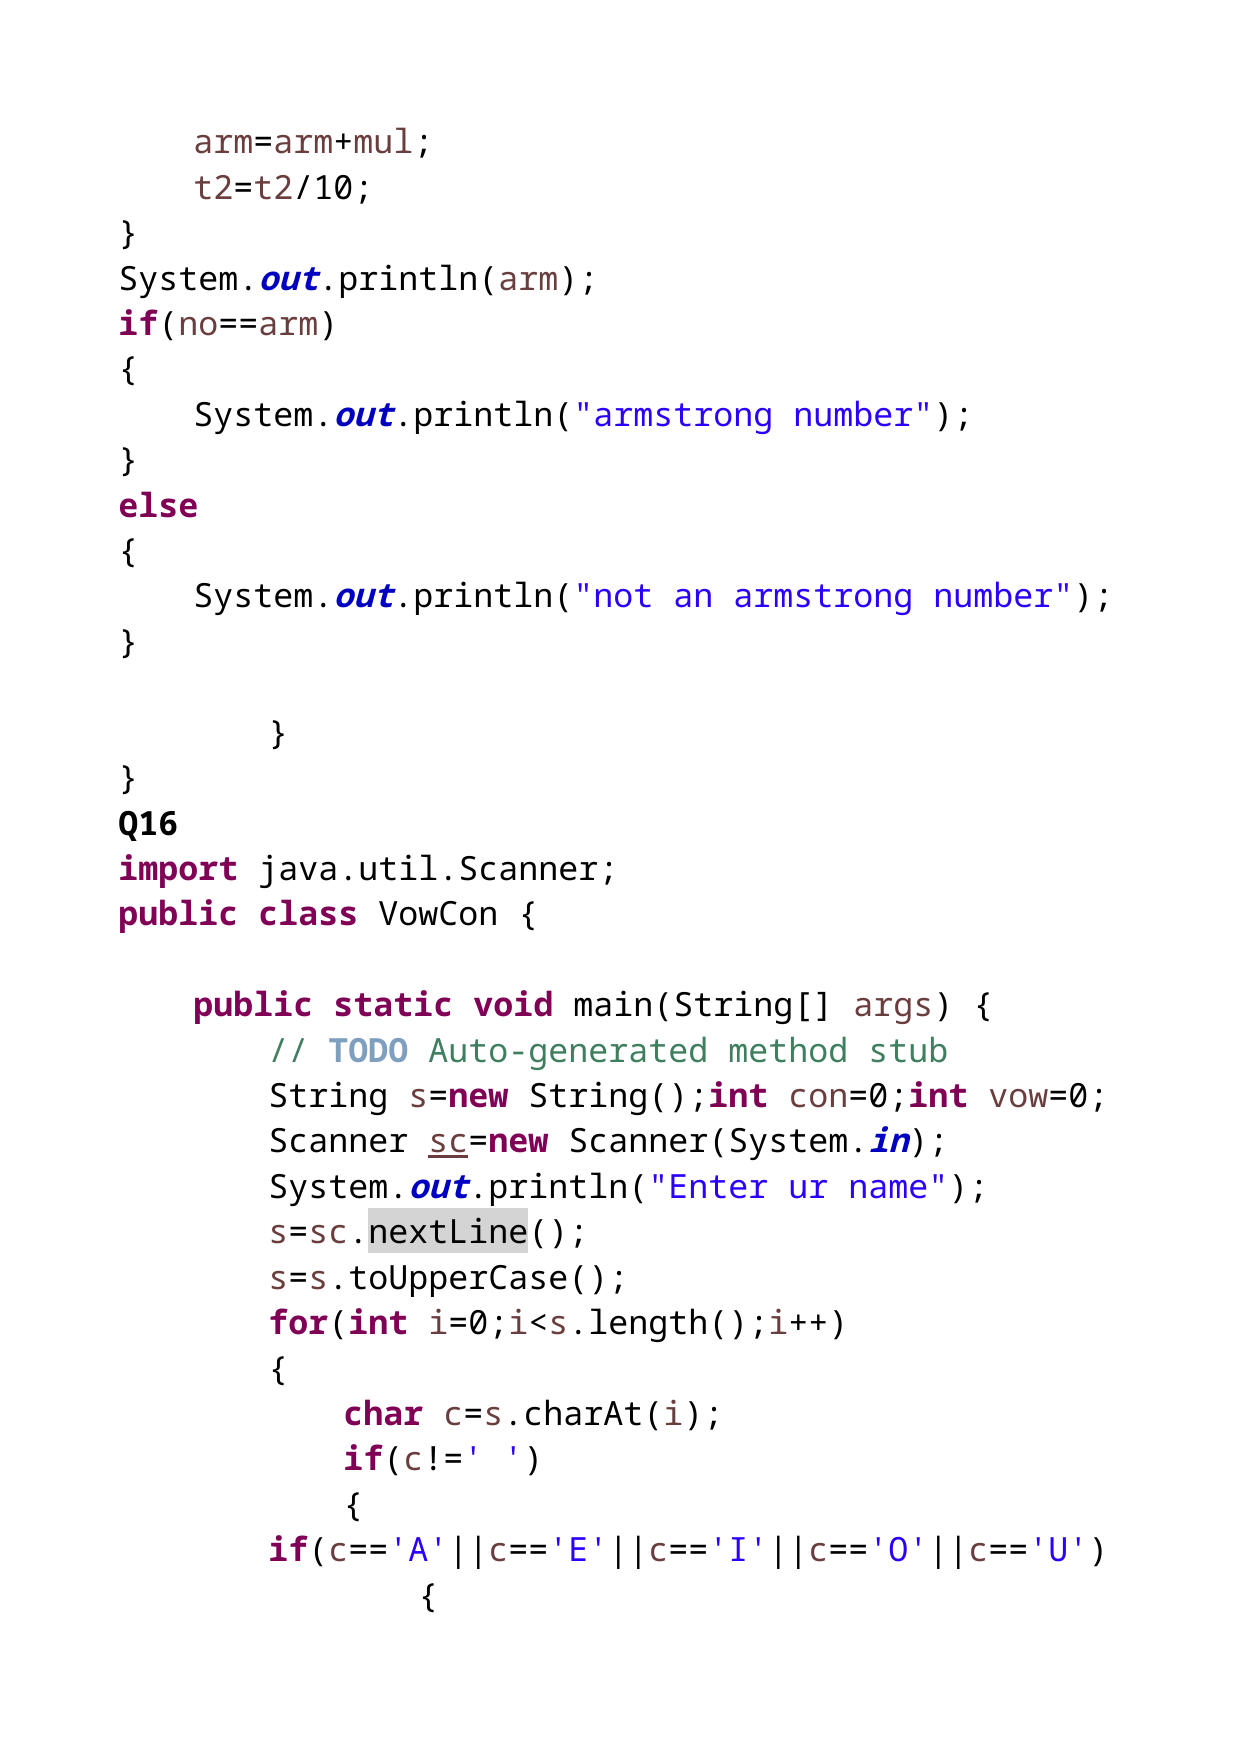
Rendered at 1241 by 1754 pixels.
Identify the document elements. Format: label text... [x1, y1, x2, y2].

text } [118, 754, 1122, 799]
text import java.util.Scanner; [118, 845, 1122, 890]
text { [118, 345, 1122, 391]
text Q16 [118, 799, 1122, 845]
text s=s.toUpperCase(); [118, 1253, 1122, 1299]
text s=sc.nextLine(); [118, 1208, 1122, 1253]
text if(no==arm) [118, 300, 1122, 345]
text } [118, 209, 1122, 254]
text } [118, 436, 1122, 481]
text System.out.println(arm); [118, 254, 1122, 300]
text } [118, 708, 1122, 754]
text // TODO Auto-generated method stub [118, 1026, 1122, 1072]
text if(c!=' ') [118, 1435, 1122, 1481]
text { [118, 1481, 1122, 1526]
text else [118, 481, 1122, 527]
text for(int i=0;i<s.length();i++) [118, 1299, 1122, 1344]
text public class VowCon { [118, 890, 1122, 936]
text Scanner sc=new Scanner(System.in); [118, 1117, 1122, 1163]
text { [118, 527, 1122, 572]
text { [118, 1571, 1122, 1617]
text String s=new String();int con=0;int vow=0; [118, 1072, 1122, 1117]
text System.out.println("not an armstrong number"); [118, 572, 1122, 618]
text System.out.println("Enter ur name"); [118, 1163, 1122, 1208]
text public static void main(String[] args) { [118, 981, 1122, 1026]
text t2=t2/10; [118, 163, 1122, 209]
text System.out.println("armstrong number"); [118, 391, 1122, 436]
text if(c=='A'||c=='E'||c=='I'||c=='O'||c=='U') [118, 1526, 1122, 1571]
text } [118, 618, 1122, 663]
text { [118, 1344, 1122, 1390]
text char c=s.charAt(i); [118, 1390, 1122, 1435]
text arm=arm+mul; [118, 118, 1122, 163]
